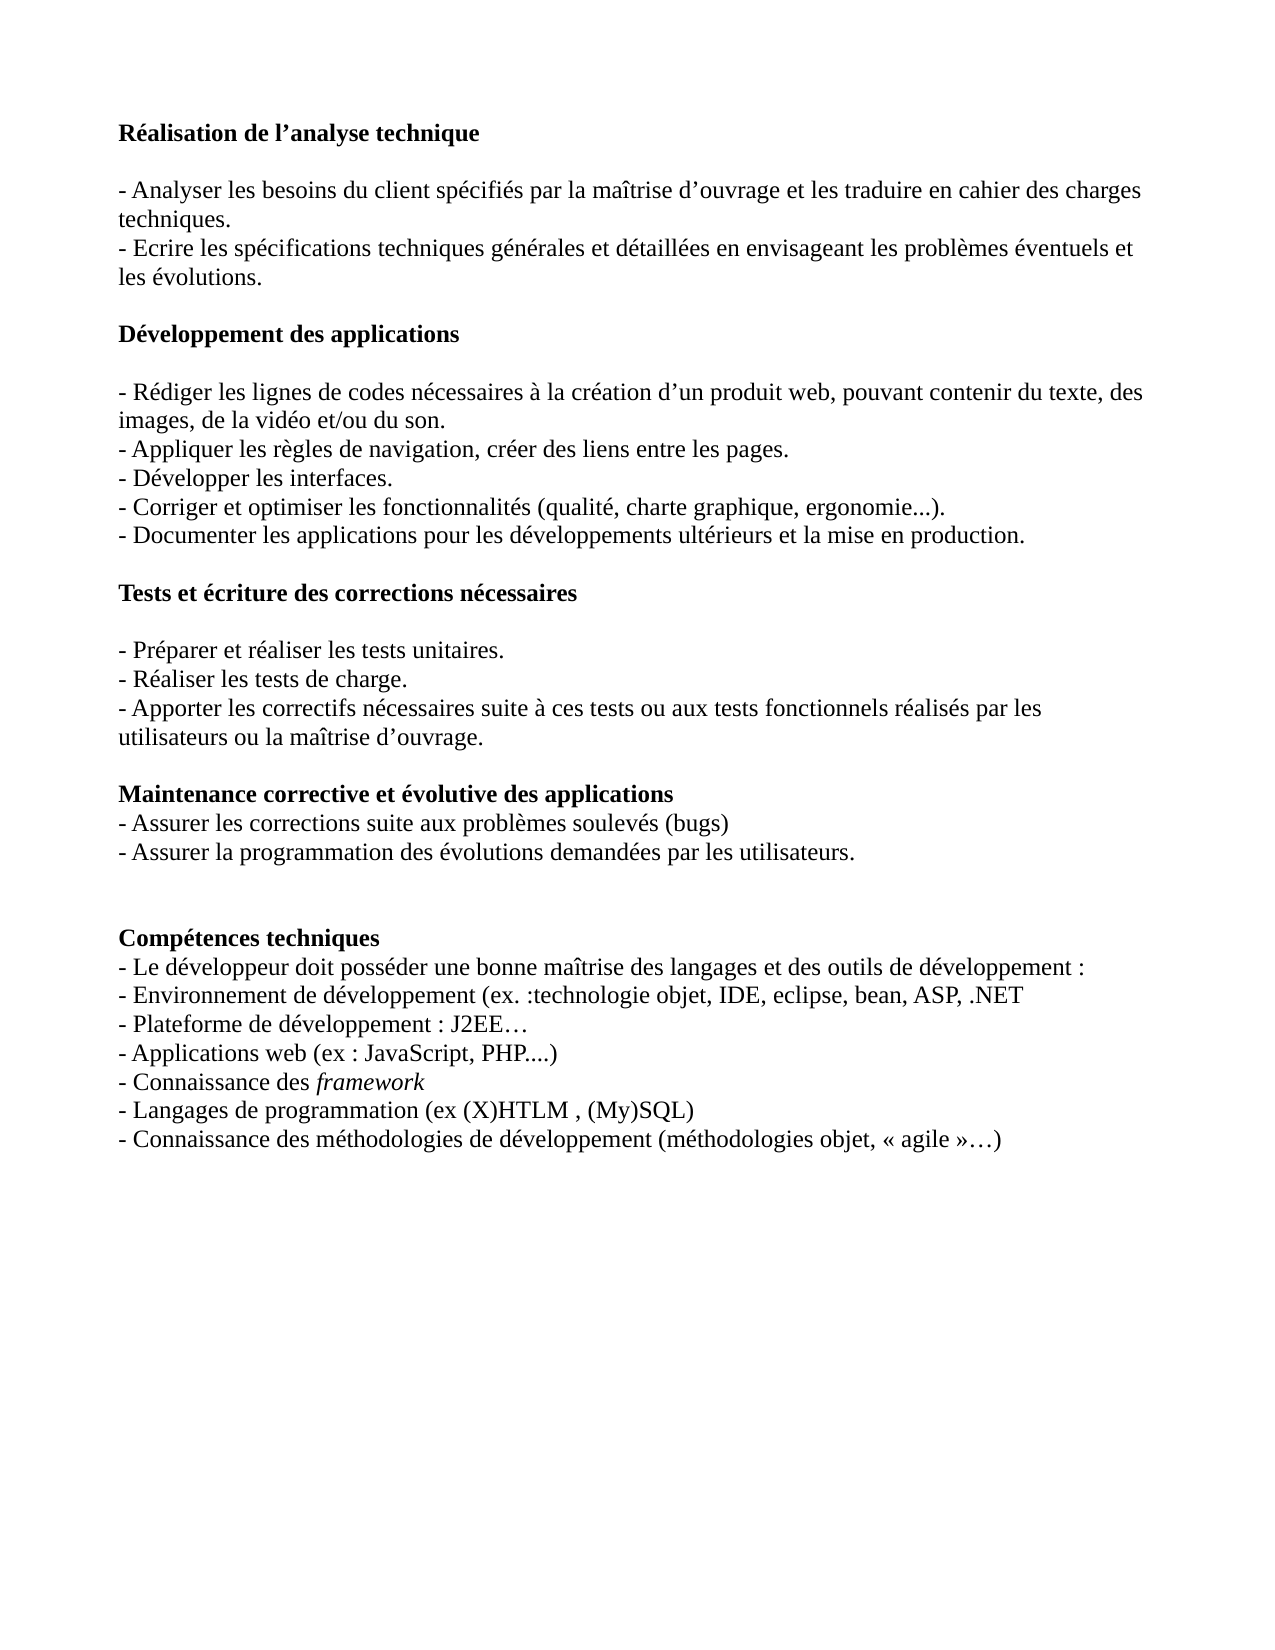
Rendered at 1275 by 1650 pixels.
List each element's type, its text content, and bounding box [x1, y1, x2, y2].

text Réalisation de l’analyse technique - Analyser les besoins du client spécifiés par la maîtrise d’ouvrage et les traduire en cahier des charges techniques. - Ecrire les spécifications techniques générales et détaillées en envisageant les problèmes éventuels et les évolutions. Développement des applications - Rédiger les lignes de codes nécessaires à la création d’un produit web, pouvant contenir du texte, des images, de la vidéo et/ou du son. - Appliquer les règles de navigation, créer des liens entre les pages. - Développer les interfaces. - Corriger et optimiser les fonctionnalités (qualité, charte graphique, ergonomie...). - Documenter les applications pour les développements ultérieurs et la mise en production. Tests et écriture des corrections nécessaires - Préparer et réaliser les tests unitaires. - Réaliser les tests de charge. - Apporter les correctifs nécessaires suite à ces tests ou aux tests fonctionnels réalisés par les utilisateurs ou la maîtrise d’ouvrage. Maintenance corrective et évolutive des applications - Assurer les corrections suite aux problèmes soulevés (bugs) - Assurer la programmation des évolutions demandées par les utilisateurs. Compétences techniques - Le développeur doit posséder une bonne maîtrise des langages et des outils de développement : - Environnement de développement (ex. :technologie objet, IDE, eclipse, bean, ASP, .NET - Plateforme de développement : J2EE… - Applications web (ex : JavaScript, PHP....) - Connaissance des framework - Langages de programmation (ex (X)HTLM , (My)SQL) - Connaissance des méthodologies de développement (méthodologies objet, « agile »…) [118, 118, 1157, 1153]
